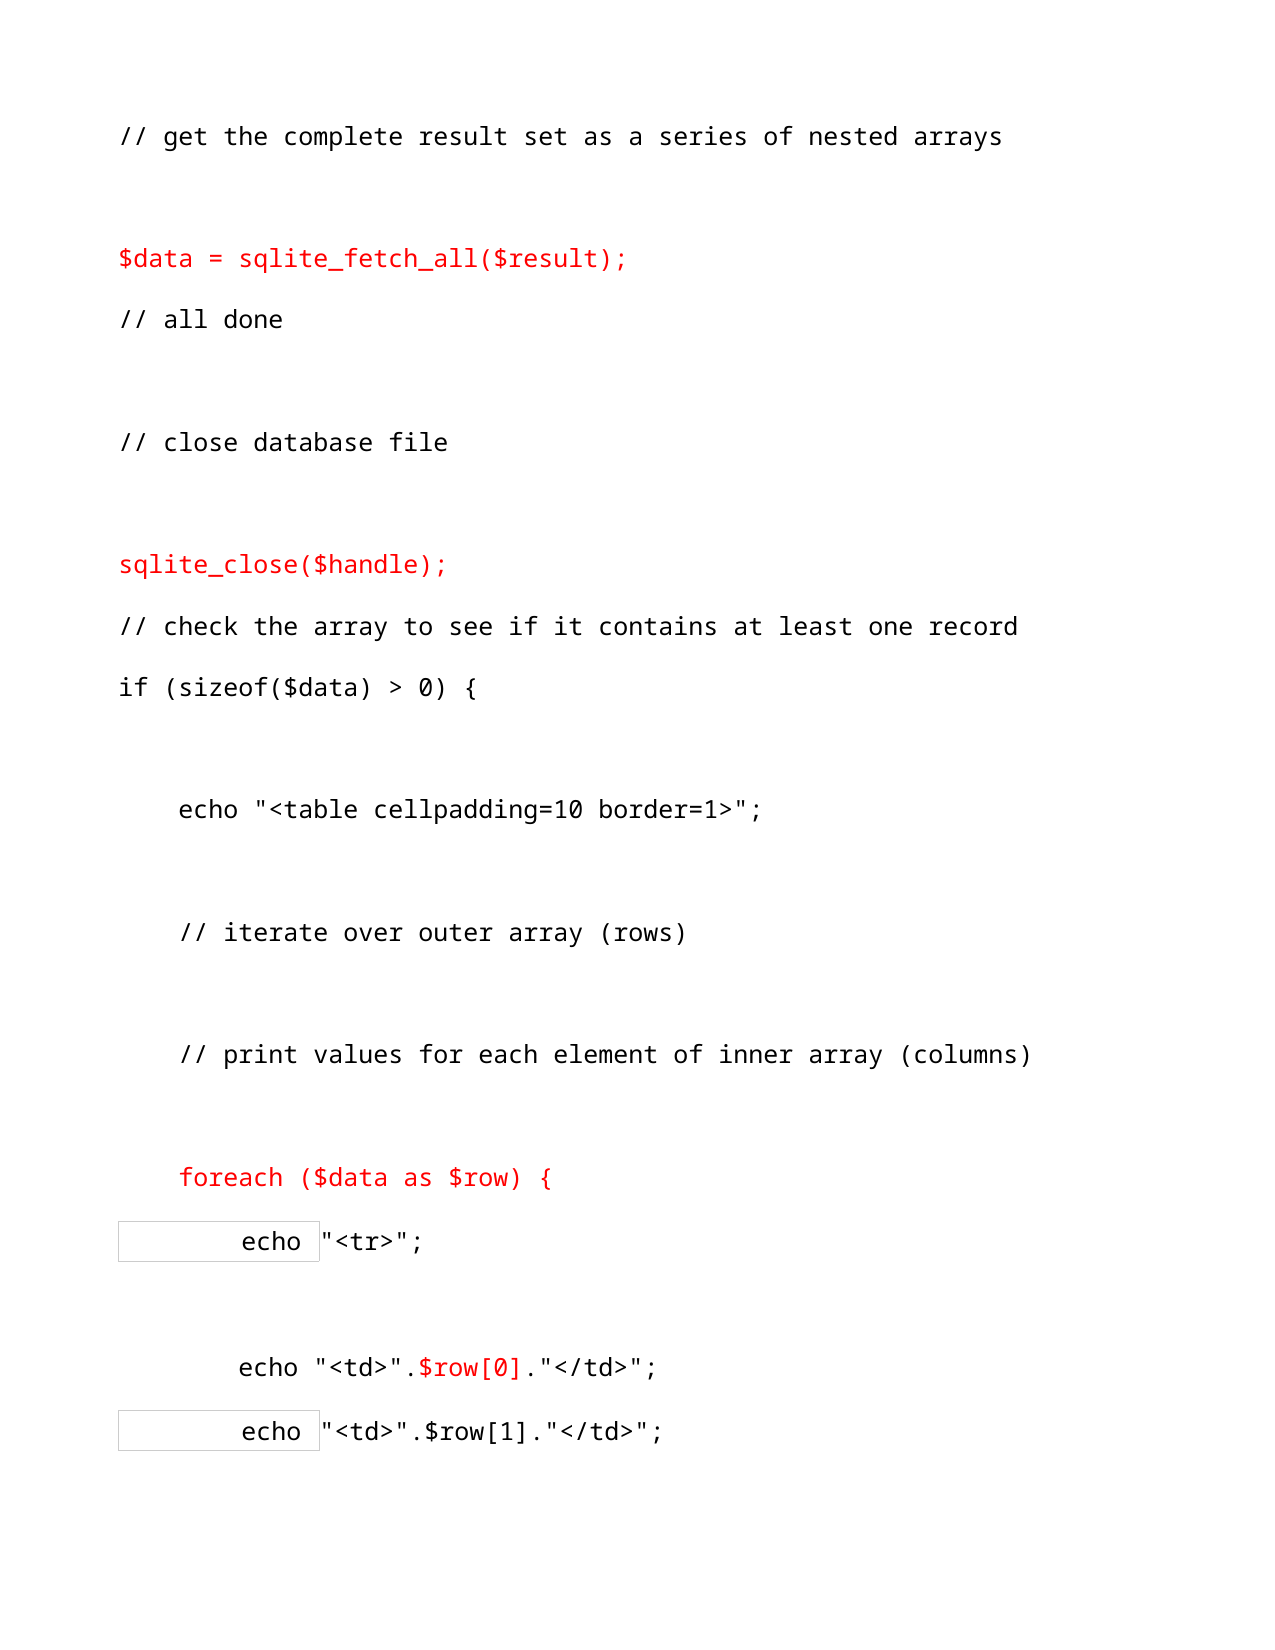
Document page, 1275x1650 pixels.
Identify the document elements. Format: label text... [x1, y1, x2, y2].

text echo "<td>".$row[1]."</td>"; [118, 1410, 1157, 1512]
text echo "<tr>"; echo "<td>".$row[0]."</td>"; [118, 1221, 1157, 1383]
text // check the array to see if it contains at least one record [118, 608, 1157, 642]
text // all done // close database file sqlite_close($handle); [118, 302, 1157, 581]
text if (sizeof($data) > 0) { echo "<table cellpadding=10 border=1>"; // iterate over outer array (rows) // print values for each element of inner array (columns) foreach ($data as $row) { [118, 669, 1157, 1193]
text // get the complete result set as a series of nested arrays $data = sqlite_fetch_all($result); [118, 118, 1157, 275]
